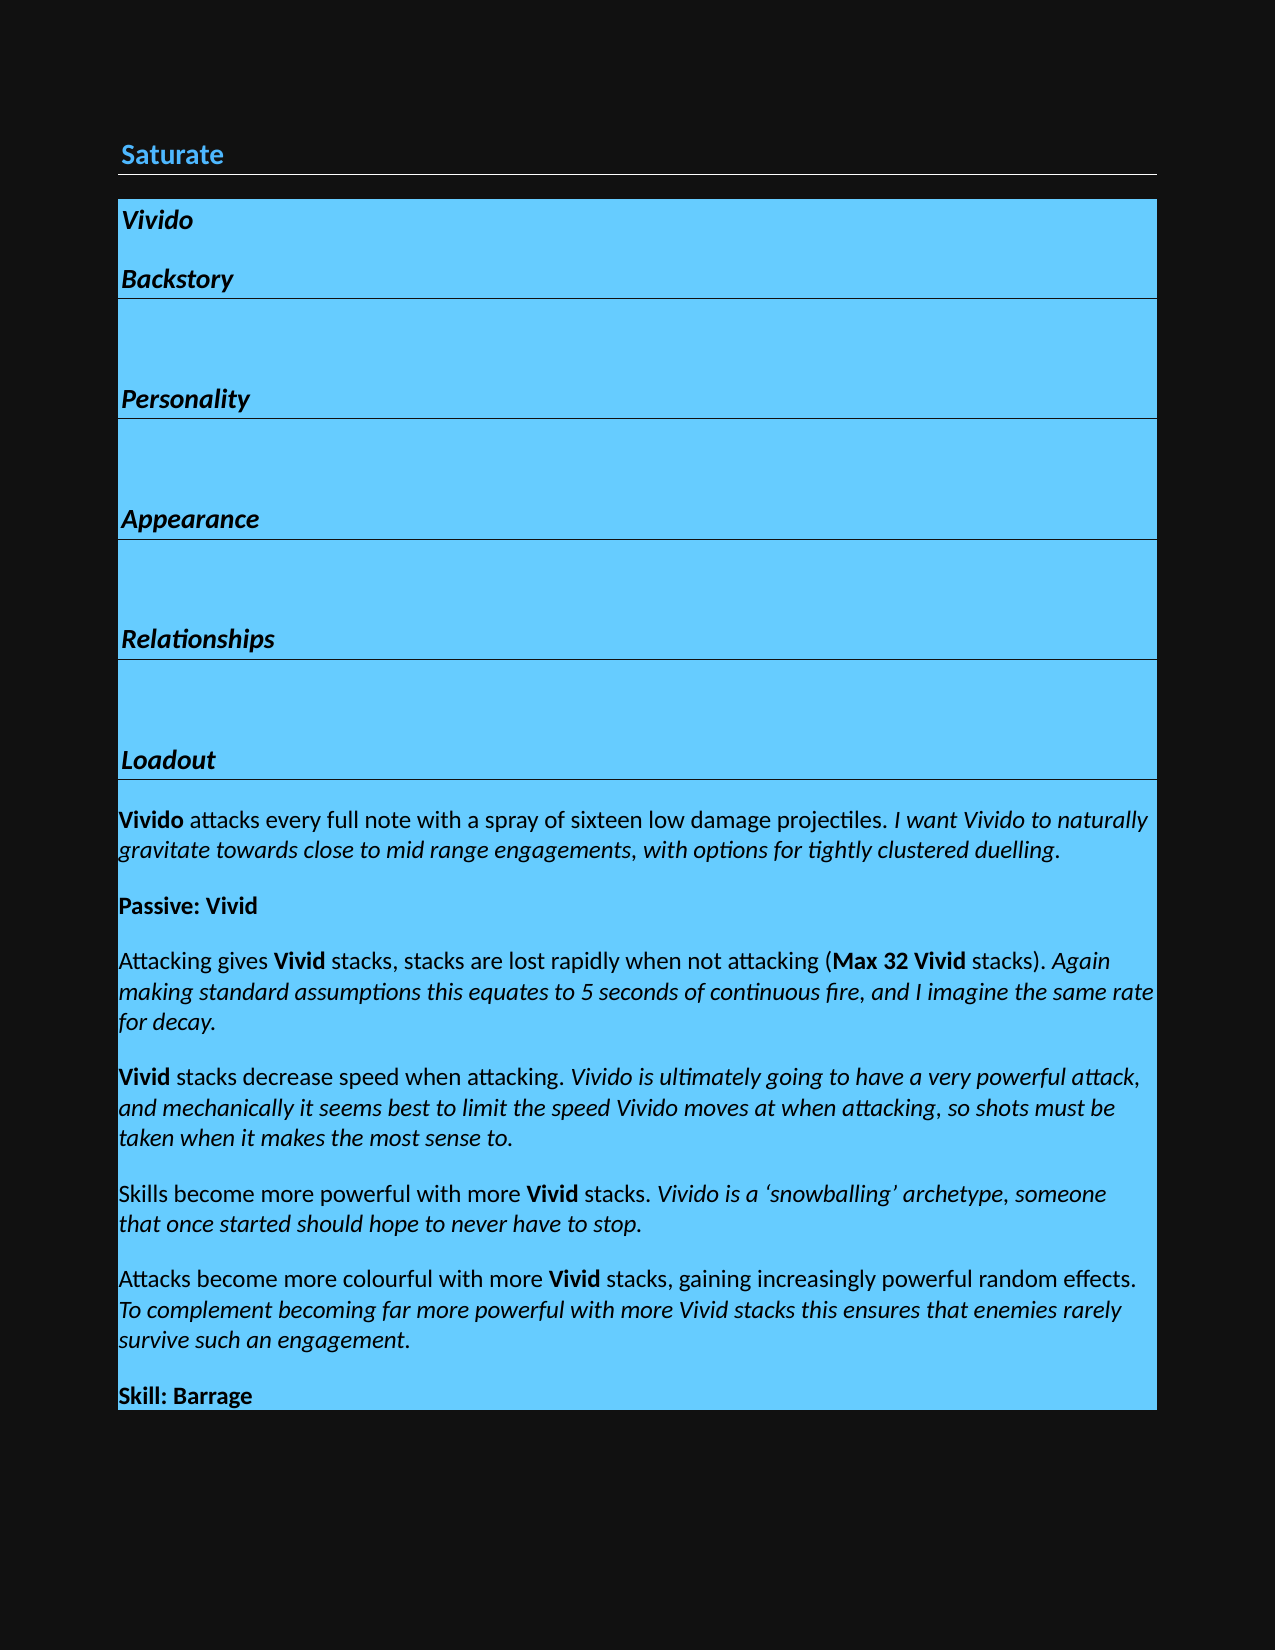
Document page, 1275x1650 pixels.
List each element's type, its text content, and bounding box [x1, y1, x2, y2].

text Personality [118, 379, 1157, 418]
text Loadout [118, 739, 1157, 779]
text Skills become more powerful with more Vivid stacks. Vivido is a ‘snowballing’ archetype, someone that once started should hope to never have to stop. [118, 1178, 1157, 1239]
text Attacking gives Vivid stacks, stacks are lost rapidly when not attacking (Max 32 Vivid stacks). Again making standard assumptions this equates to 5 seconds of continuous fire, and I imagine the same rate for decay. [118, 945, 1157, 1037]
text Appearance [118, 499, 1157, 539]
text Passive: Vivid [118, 890, 1157, 920]
subtitle Saturate [118, 133, 1157, 174]
text Vivido [118, 199, 1157, 236]
text Relationships [118, 619, 1157, 659]
text Vivid stacks decrease speed when attacking. Vivido is ultimately going to have a very powerful attack, and mechanically it seems best to limit the speed Vivido moves at when attacking, so shots must be taken when it makes the most sense to. [118, 1062, 1157, 1153]
text Backstory [118, 258, 1157, 298]
text Skill: Barrage [118, 1380, 1157, 1410]
text Vivido attacks every full note with a spray of sixteen low damage projectiles. I want Vivido to naturally gravitate towards close to mid range engagements, with options for tightly clustered duelling. [118, 804, 1157, 865]
text Attacks become more colourful with more Vivid stacks, gaining increasingly powerful random effects. To complement becoming far more powerful with more Vivid stacks this ensures that enemies rarely survive such an engagement. [118, 1264, 1157, 1355]
